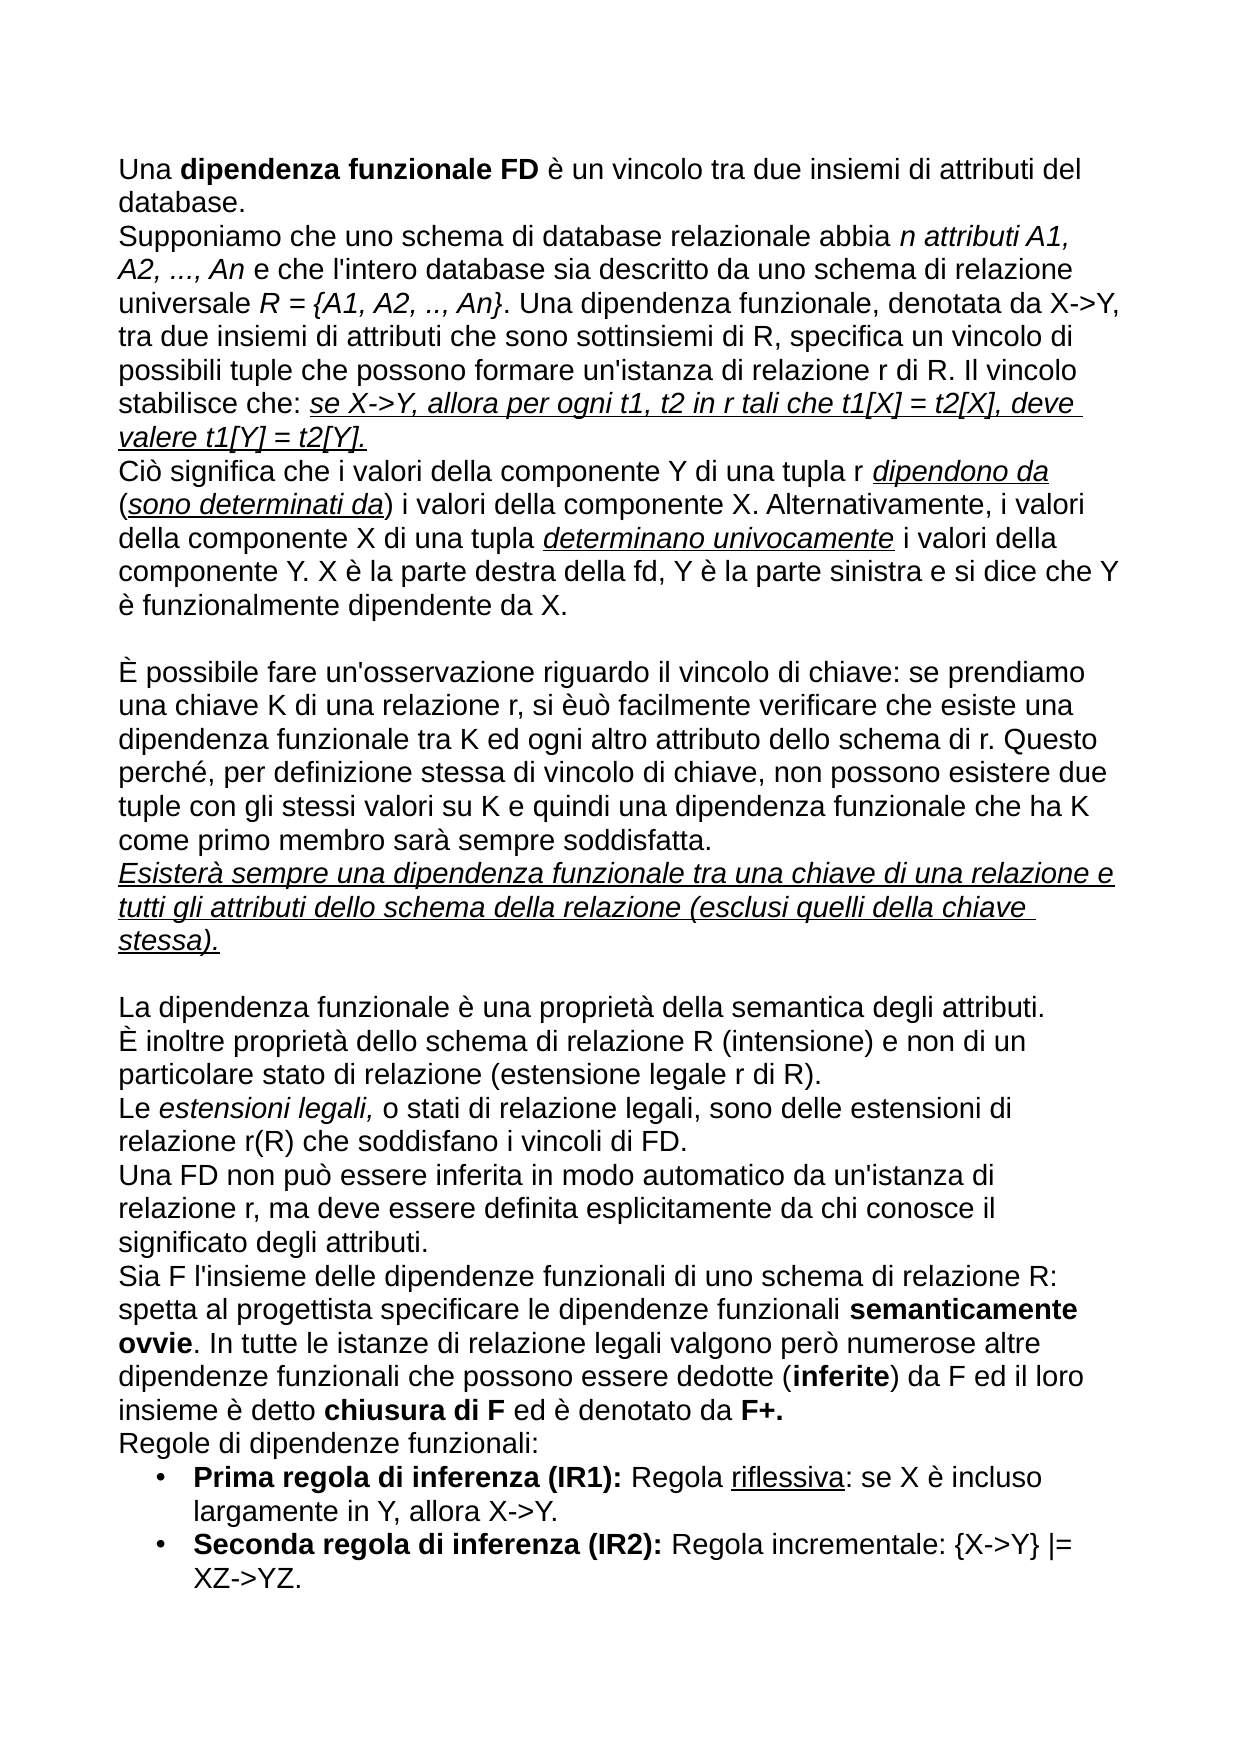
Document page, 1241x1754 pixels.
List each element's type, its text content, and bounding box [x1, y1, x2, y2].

text Le estensioni legali, o stati di relazione legali, sono delle estensioni di relazione r(R) che soddisfano i vincoli di FD. [118, 1091, 1122, 1158]
text È inoltre proprietà dello schema di relazione R (intensione) e non di un particolare stato di relazione (estensione legale r di R). [118, 1024, 1122, 1091]
text Sia F l'insieme delle dipendenze funzionali di uno schema di relazione R: spetta al progettista specificare le dipendenze funzionali semanticamente ovvie. In tutte le istanze di relazione legali valgono però numerose altre dipendenze funzionali che possono essere dedotte (inferite) da F ed il loro insieme è detto chiusura di F ed è denotato da F+. [118, 1258, 1122, 1426]
text Una dipendenza funzionale FD è un vincolo tra due insiemi di attributi del database. [118, 152, 1122, 219]
text Ciò significa che i valori della componente Y di una tupla r dipendono da (sono determinati da) i valori della componente X. Alternativamente, i valori della componente X di una tupla determinano univocamente i valori della componente Y. X è la parte destra della fd, Y è la parte sinistra e si dice che Y è funzionalmente dipendente da X. [118, 453, 1122, 621]
list Seconda regola di inferenza (IR2): Regola incrementale: {X->Y} |= XZ->YZ. [156, 1527, 1122, 1594]
text La dipendenza funzionale è una proprietà della semantica degli attributi. [118, 990, 1122, 1024]
text Supponiamo che uno schema di database relazionale abbia n attributi A1, A2, ..., An e che l'intero database sia descritto da uno schema di relazione universale R = {A1, A2, .., An}. Una dipendenza funzionale, denotata da X->Y, tra due insiemi di attributi che sono sottinsiemi di R, specifica un vincolo di possibili tuple che possono formare un'istanza di relazione r di R. Il vincolo stabilisce che: se X->Y, allora per ogni t1, t2 in r tali che t1[X] = t2[X], deve valere t1[Y] = t2[Y]. [118, 219, 1122, 453]
text Una FD non può essere inferita in modo automatico da un'istanza di relazione r, ma deve essere definita esplicitamente da chi conosce il significato degli attributi. [118, 1158, 1122, 1258]
list Prima regola di inferenza (IR1): Regola riflessiva: se X è incluso largamente in Y, allora X->Y. [156, 1460, 1122, 1527]
text Regole di dipendenze funzionali: [118, 1426, 1122, 1460]
text Esisterà sempre una dipendenza funzionale tra una chiave di una relazione e tutti gli attributi dello schema della relazione (esclusi quelli della chiave stessa). [118, 856, 1122, 957]
text È possibile fare un'osservazione riguardo il vincolo di chiave: se prendiamo una chiave K di una relazione r, si èuò facilmente verificare che esiste una dipendenza funzionale tra K ed ogni altro attributo dello schema di r. Questo perché, per definizione stessa di vincolo di chiave, non possono esistere due tuple con gli stessi valori su K e quindi una dipendenza funzionale che ha K come primo membro sarà sempre soddisfatta. [118, 655, 1122, 856]
